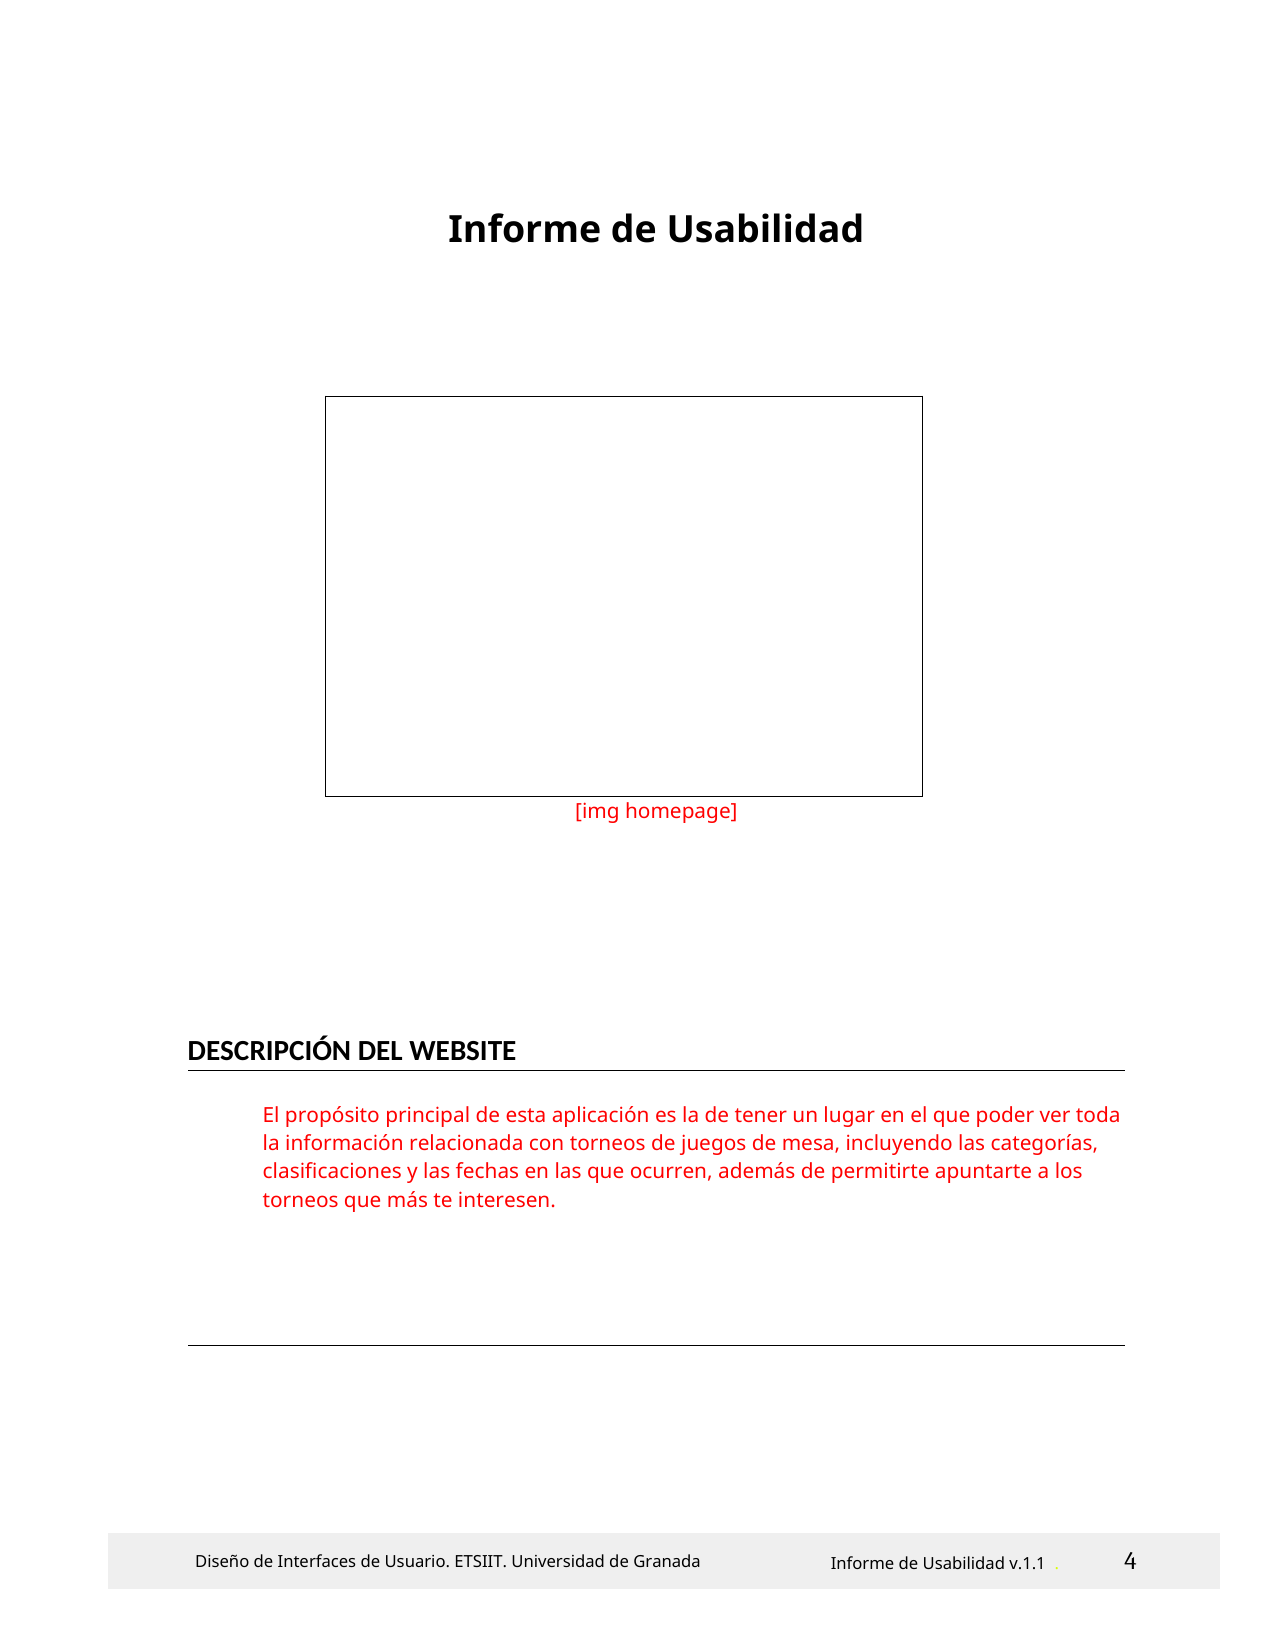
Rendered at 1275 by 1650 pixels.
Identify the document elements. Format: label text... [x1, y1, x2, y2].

text DESCRIPCIÓN DEL WEBSITE [187, 1032, 1125, 1071]
text Informe de Usabilidad [187, 202, 1125, 253]
table_header [326, 397, 922, 796]
text [img homepage] [187, 797, 1125, 825]
text El propósito principal de esta aplicación es la de tener un lugar en el que poder ver toda la información relacionada con torneos de juegos de mesa, incluyendo las categorías, clasificaciones y las fechas en las que ocurren, además de permitirte apuntarte a los torneos que más te interesen. [262, 1100, 1125, 1213]
